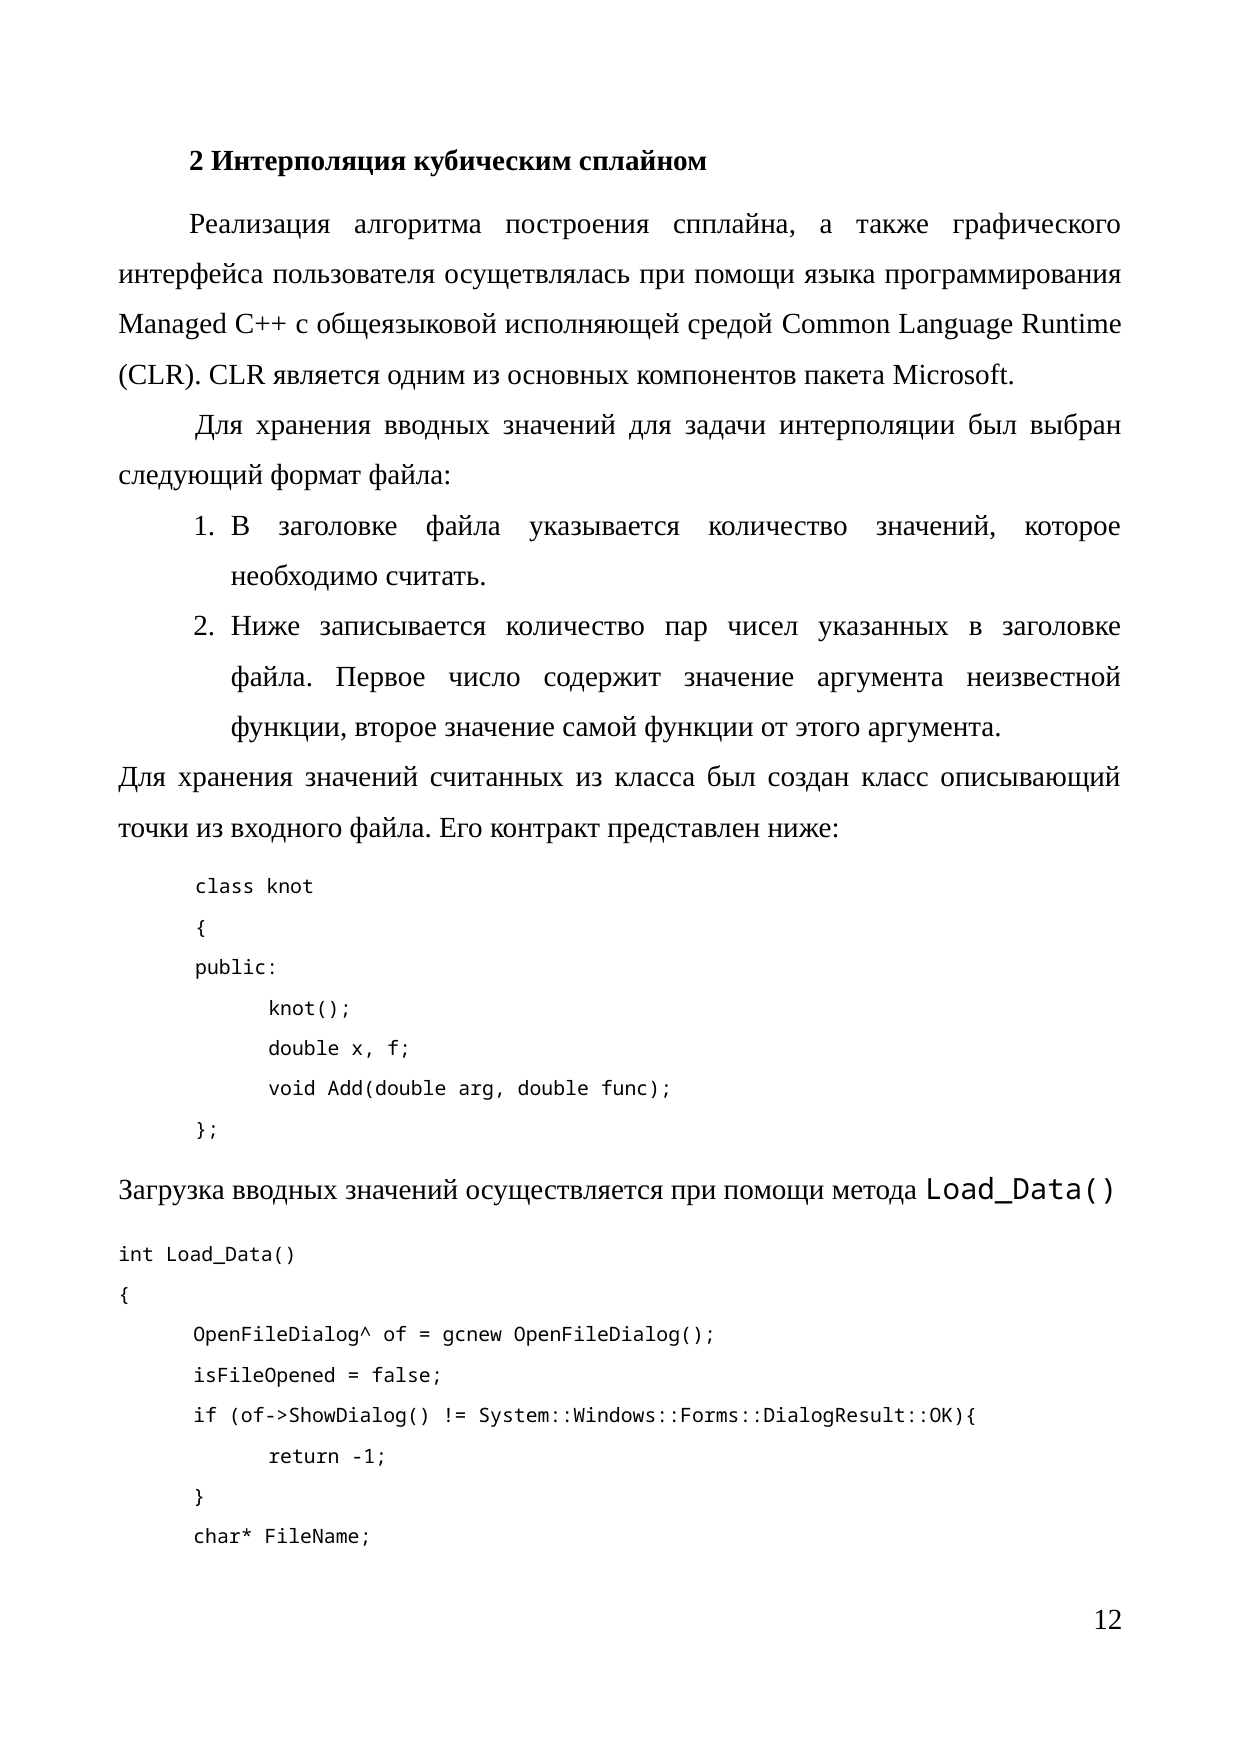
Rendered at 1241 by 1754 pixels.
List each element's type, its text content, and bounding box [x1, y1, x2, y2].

text OpenFileDialog^ of = gcnew OpenFileDialog(); [118, 1321, 1122, 1348]
subtitle 2 Интерполяция кубическим сплайном [118, 143, 1122, 177]
text Загрузка вводных значений осуществляется при помощи метода Load_Data() [118, 1168, 1122, 1208]
text double x, f; [118, 1034, 1122, 1061]
text { [118, 1280, 1122, 1307]
text return -1; [118, 1442, 1122, 1469]
text void Add(double arg, double func); [118, 1074, 1122, 1102]
text { [118, 913, 1122, 940]
text knot(); [118, 994, 1122, 1021]
text Для хранения вводных значений для задачи интерполяции был выбран следующий формат файла: [118, 407, 1122, 491]
text Для хранения значений считанных из класса был создан класс описывающий точки из входного файла. Его контракт представлен ниже: [118, 759, 1122, 843]
text }; [118, 1115, 1122, 1142]
text isFileOpened = false; [118, 1361, 1122, 1388]
text public: [118, 953, 1122, 980]
text } [118, 1482, 1122, 1509]
text Реализация алгоритма построения спплайна, а также графического интерфейса пользователя осущетвлялась при помощи языка программирования Managed C++ с общеязыковой исполняющей средой Common Language Runtime (CLR). CLR является одним из основных компонентов пакета Microsoft. [118, 206, 1122, 390]
text class knot [118, 872, 1122, 899]
text char* FileName; [118, 1523, 1122, 1550]
text if (of->ShowDialog() != System::Windows::Forms::DialogResult::OK){ [118, 1402, 1122, 1428]
list Ниже записывается количество пар чисел указанных в заголовке файла. Первое число содержит значение аргумента неизвестной функции, второе значение самой функции от этого аргумента. [193, 608, 1122, 743]
text int Load_Data() [118, 1240, 1122, 1267]
list В заголовке файла указывается количество значений, которое необходимо считать. [193, 508, 1122, 592]
